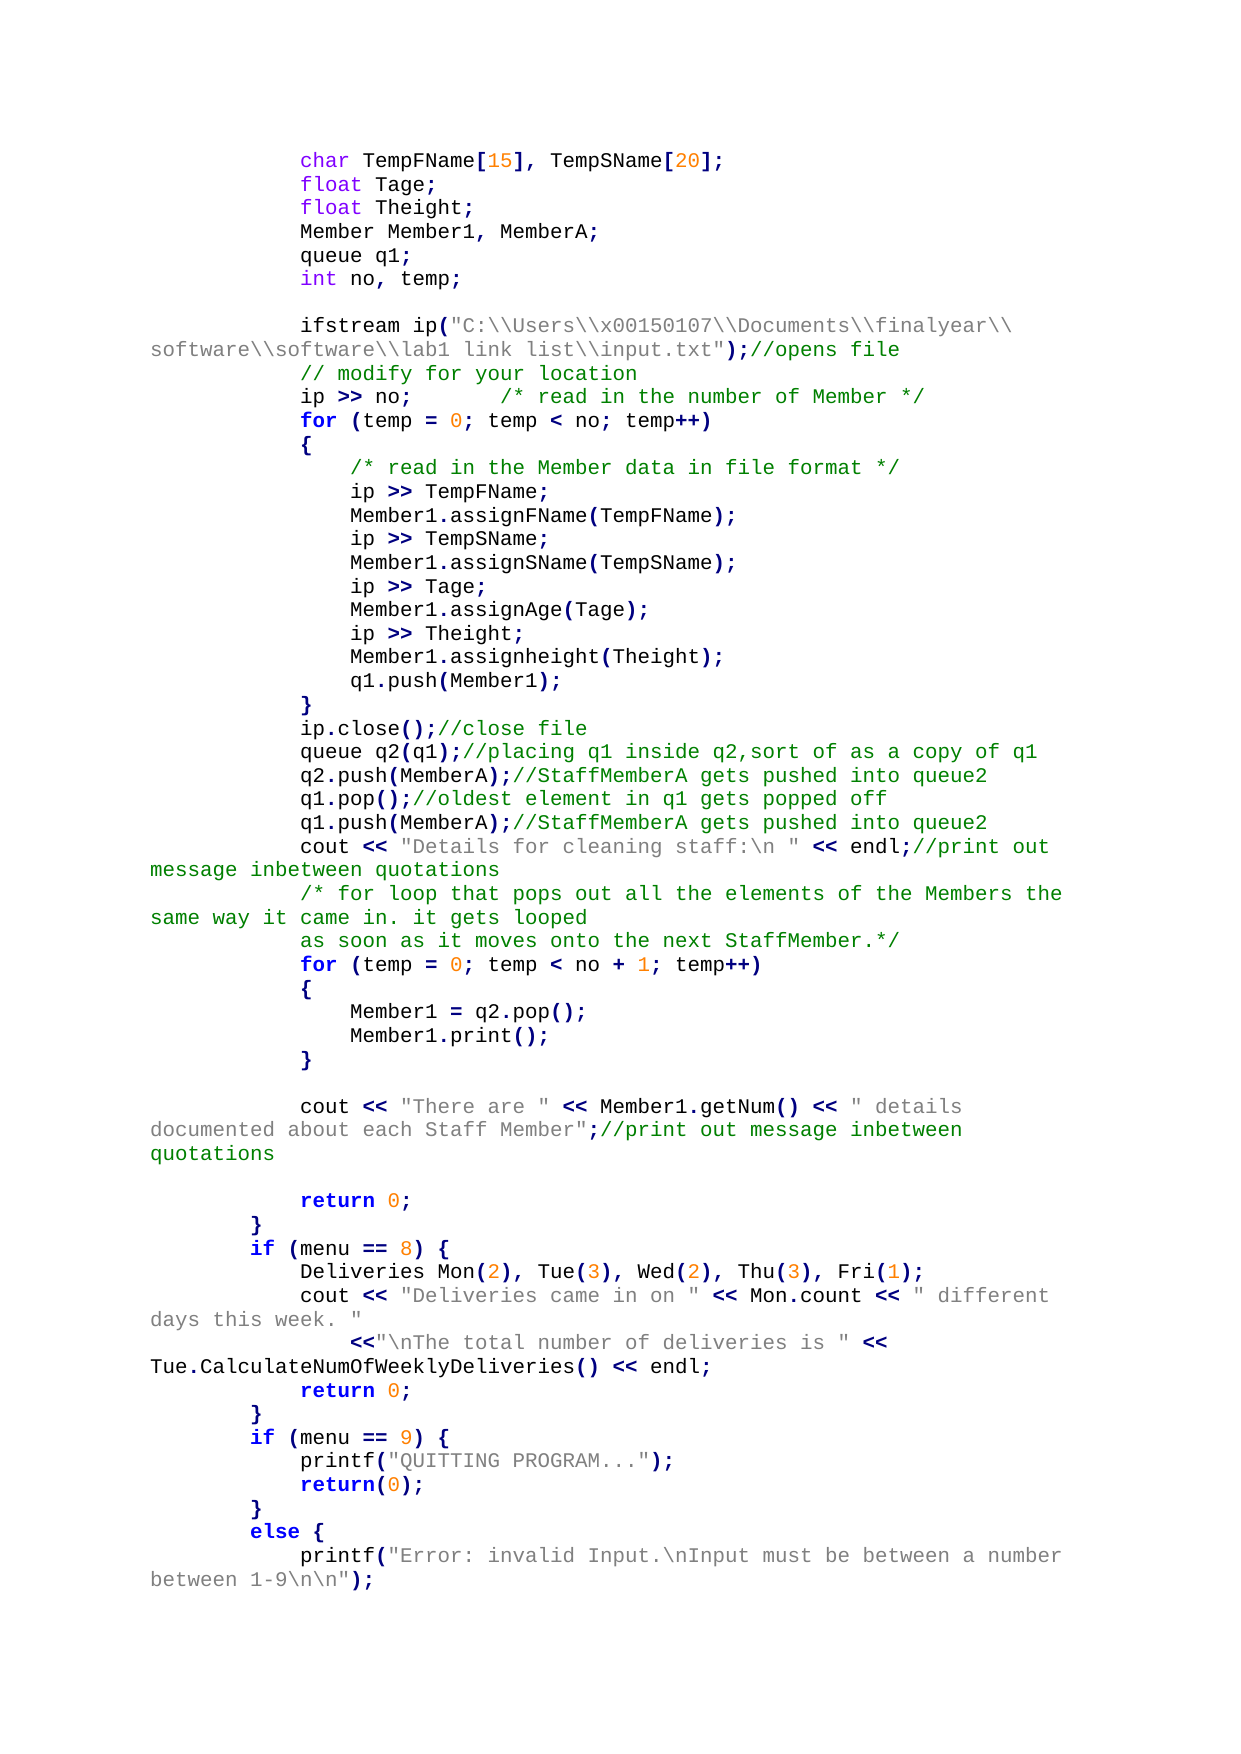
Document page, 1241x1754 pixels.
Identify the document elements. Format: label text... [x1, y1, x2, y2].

text { [150, 978, 1090, 1001]
text Member1.print(); [150, 1025, 1090, 1048]
text float Tage; [150, 174, 1090, 197]
text Member1 = q2.pop(); [150, 1001, 1090, 1025]
text if (menu == 9) { [150, 1427, 1090, 1451]
text if (menu == 8) { [150, 1238, 1090, 1261]
text } [150, 1498, 1090, 1521]
text cout << "There are " << Member1.getNum() << " details documented about each Staff Member";//print out message inbetween quotations [150, 1096, 1090, 1167]
text Deliveries Mon(2), Tue(3), Wed(2), Thu(3), Fri(1); [150, 1261, 1090, 1285]
text return 0; [150, 1190, 1090, 1214]
text else { [150, 1521, 1090, 1545]
text } [150, 1048, 1090, 1072]
text ip >> Tage; [150, 576, 1090, 599]
text /* for loop that pops out all the elements of the Members the same way it came in. it gets looped [150, 883, 1090, 930]
text <<"\nThe total number of deliveries is " << Tue.CalculateNumOfWeeklyDeliveries() << endl; [150, 1332, 1090, 1379]
text cout << "Deliveries came in on " << Mon.count << " different days this week. " [150, 1285, 1090, 1332]
text float Theight; [150, 197, 1090, 221]
text q1.pop();//oldest element in q1 gets popped off [150, 788, 1090, 812]
text { [150, 434, 1090, 457]
text Member1.assignheight(Theight); [150, 647, 1090, 670]
text q1.push(MemberA);//StaffMemberA gets pushed into queue2 [150, 812, 1090, 836]
text Member1.assignSName(TempSName); [150, 552, 1090, 576]
text /* read in the Member data in file format */ [150, 457, 1090, 481]
text cout << "Details for cleaning staff:\n " << endl;//print out message inbetween quotations [150, 836, 1090, 883]
text printf("Error: invalid Input.\nInput must be between a number between 1-9\n\n"); [150, 1545, 1090, 1592]
text ip >> TempFName; [150, 481, 1090, 505]
text return(0); [150, 1474, 1090, 1498]
text printf("QUITTING PROGRAM..."); [150, 1451, 1090, 1474]
text Member Member1, MemberA; [150, 221, 1090, 244]
text ip >> TempSName; [150, 528, 1090, 552]
text return 0; [150, 1379, 1090, 1403]
text for (temp = 0; temp < no + 1; temp++) [150, 954, 1090, 978]
text ip >> Theight; [150, 623, 1090, 647]
text q2.push(MemberA);//StaffMemberA gets pushed into queue2 [150, 765, 1090, 788]
text ip >> no; /* read in the number of Member */ [150, 386, 1090, 410]
text } [150, 694, 1090, 717]
text // modify for your location [150, 363, 1090, 386]
text } [150, 1214, 1090, 1238]
text Member1.assignFName(TempFName); [150, 505, 1090, 528]
text for (temp = 0; temp < no; temp++) [150, 410, 1090, 434]
text q1.push(Member1); [150, 670, 1090, 694]
text queue q2(q1);//placing q1 inside q2,sort of as a copy of q1 [150, 741, 1090, 765]
text Member1.assignAge(Tage); [150, 599, 1090, 623]
text int no, temp; [150, 268, 1090, 292]
text ip.close();//close file [150, 717, 1090, 741]
text queue q1; [150, 244, 1090, 268]
text } [150, 1403, 1090, 1427]
text ifstream ip("C:\\Users\\x00150107\\Documents\\finalyear\\software\\software\\lab1 link list\\input.txt");//opens file [150, 316, 1090, 363]
text as soon as it moves onto the next StaffMember.*/ [150, 930, 1090, 954]
text char TempFName[15], TempSName[20]; [150, 150, 1090, 174]
